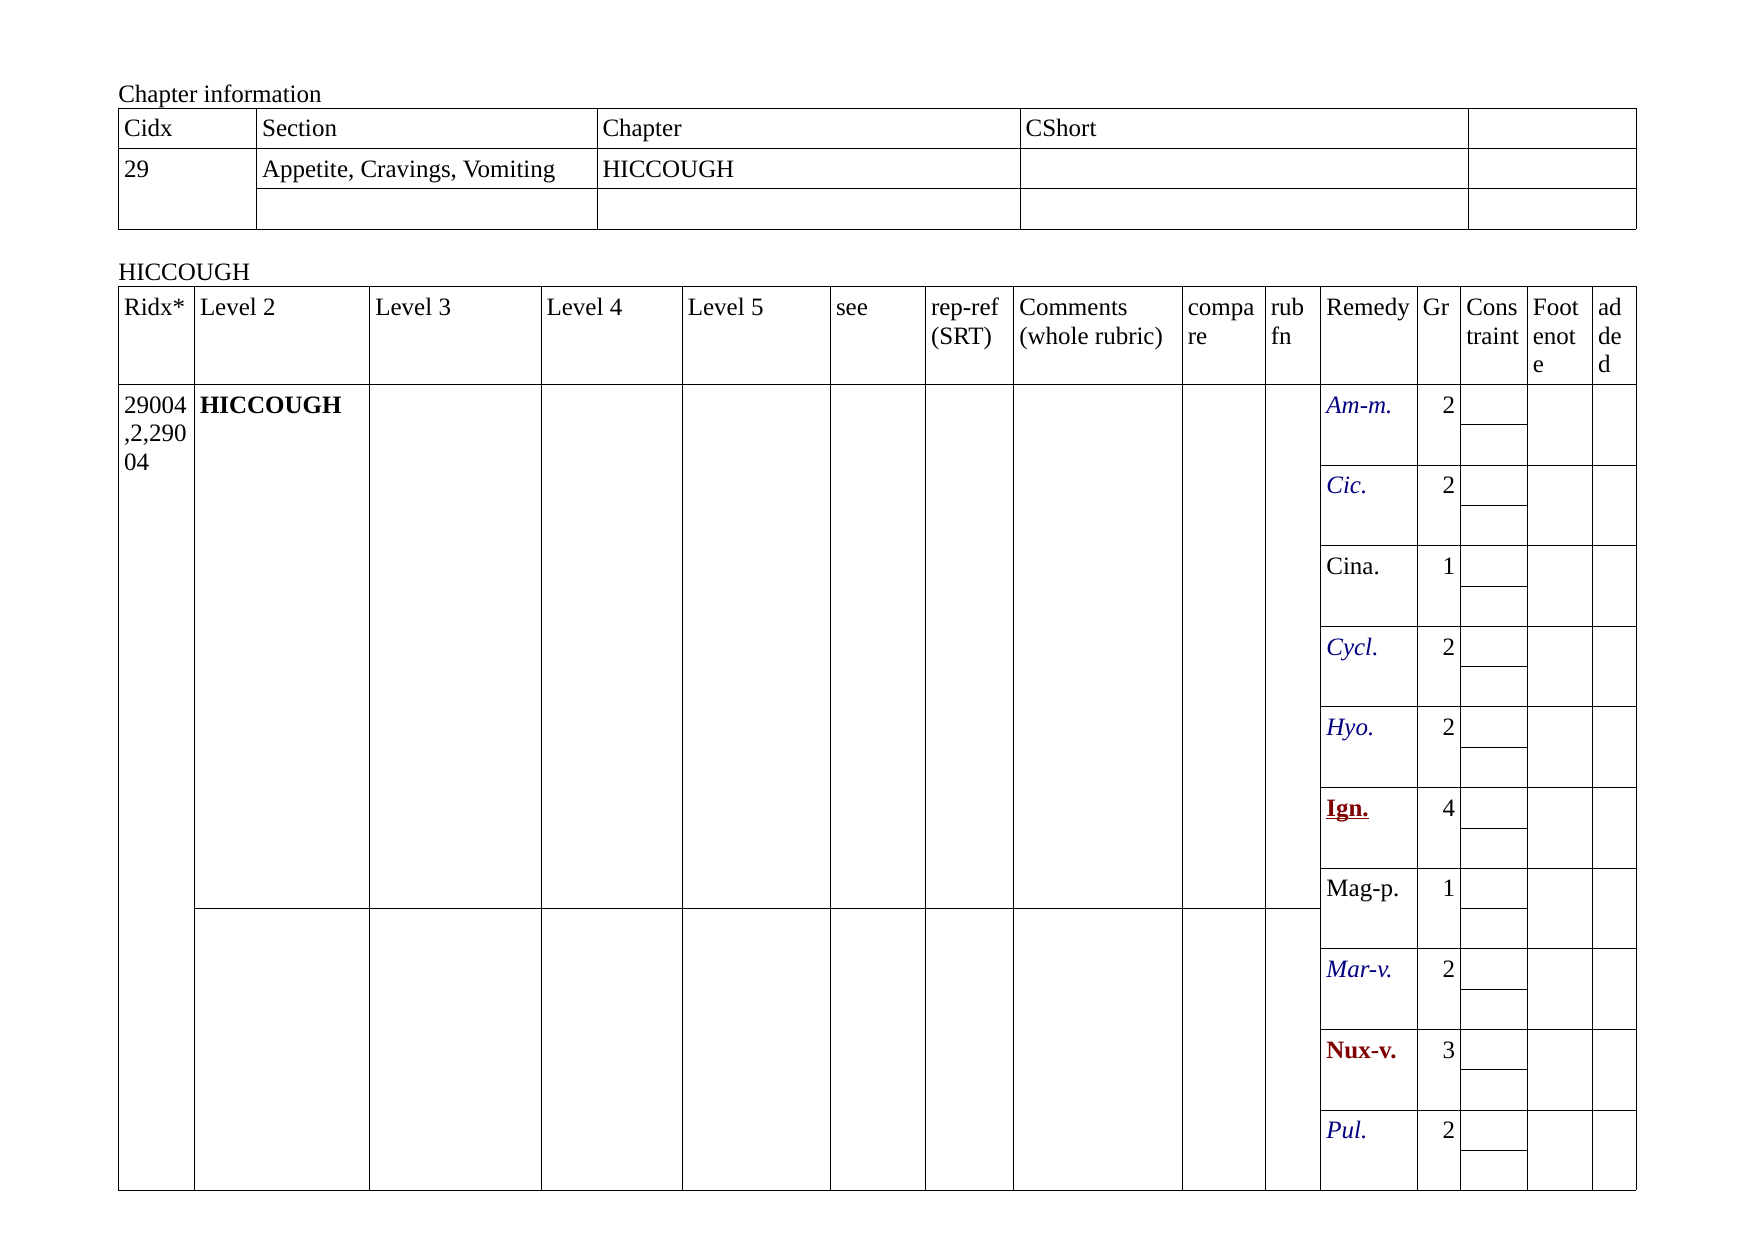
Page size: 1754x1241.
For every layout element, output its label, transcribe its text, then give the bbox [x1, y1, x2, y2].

table_cell [1593, 707, 1636, 787]
table_cell [1461, 1111, 1527, 1150]
table_cell [1461, 506, 1527, 545]
table_cell 2 [1418, 385, 1460, 464]
text Chapter information [118, 79, 1636, 108]
table_header added [1593, 287, 1636, 384]
table_cell [926, 385, 1013, 908]
table_header compare [1183, 287, 1265, 384]
table_cell [1461, 1151, 1527, 1190]
table_cell [1461, 667, 1527, 706]
table_cell [1593, 466, 1636, 545]
table_cell 2 [1418, 707, 1460, 787]
table_cell 4 [1418, 788, 1460, 868]
table_cell [683, 909, 830, 1190]
table_cell [1461, 869, 1527, 908]
table_cell [598, 189, 1020, 228]
table_cell [1461, 990, 1527, 1029]
table_header Remedy [1321, 287, 1417, 384]
table_cell 1 [1418, 546, 1460, 626]
table_cell Hyo. [1321, 707, 1417, 787]
table_cell [1021, 189, 1468, 228]
table_cell [1528, 466, 1592, 545]
table_header rub fn [1266, 287, 1320, 384]
table_header Chapter [598, 109, 1020, 148]
table_cell [1461, 627, 1527, 666]
table_cell [257, 189, 597, 228]
table_cell [1528, 627, 1592, 706]
table_cell 29 [119, 149, 256, 228]
table_cell 2 [1418, 949, 1460, 1029]
table_header CShort [1021, 109, 1468, 148]
table_cell [1461, 748, 1527, 787]
table_cell [1014, 385, 1182, 908]
table_cell 1 [1418, 869, 1460, 948]
table_cell [1528, 385, 1592, 464]
table_cell Ign. [1321, 788, 1417, 868]
table_cell Pul. [1321, 1111, 1417, 1190]
table_cell [1593, 1030, 1636, 1109]
table_cell [370, 385, 541, 908]
table_cell [831, 909, 925, 1190]
table_cell [1528, 546, 1592, 626]
table_header Level 5 [683, 287, 830, 384]
table_cell [1528, 788, 1592, 868]
table_cell [1593, 1111, 1636, 1190]
table_header Constraint [1461, 287, 1527, 384]
table_cell [1461, 587, 1527, 626]
table_cell [1014, 909, 1182, 1190]
table_cell [1461, 385, 1527, 424]
table_cell Nux-v. [1321, 1030, 1417, 1109]
table_cell [1461, 788, 1527, 827]
table_cell [1469, 149, 1636, 188]
table_cell 3 [1418, 1030, 1460, 1109]
table_header Level 3 [370, 287, 541, 384]
table_cell [1528, 1030, 1592, 1109]
table_cell Am-m. [1321, 385, 1417, 464]
table_cell [926, 909, 1013, 1190]
table_header Footenote [1528, 287, 1592, 384]
table_cell HICCOUGH [598, 149, 1020, 188]
table_cell [1528, 949, 1592, 1029]
table_cell 29004,2,29004 [119, 385, 194, 1190]
table_cell [1461, 425, 1527, 464]
table_cell [1461, 829, 1527, 868]
table_cell [1593, 546, 1636, 626]
table_cell Cina. [1321, 546, 1417, 626]
table_cell [195, 909, 369, 1190]
table_cell [542, 909, 682, 1190]
table_cell [1593, 385, 1636, 464]
table_header Ridx* [119, 287, 194, 384]
table_cell [1183, 909, 1265, 1190]
table_cell [1593, 627, 1636, 706]
table_cell [1183, 385, 1265, 908]
table_header [1469, 109, 1636, 148]
table_cell [1461, 909, 1527, 948]
text HICCOUGH [118, 257, 1636, 286]
table_header Cidx [119, 109, 256, 148]
table_cell Appetite, Cravings, Vomiting [257, 149, 597, 188]
table_cell Hiccough [195, 385, 369, 908]
table_cell Cycl. [1321, 627, 1417, 706]
table_cell [1021, 149, 1468, 188]
table_cell [1593, 869, 1636, 948]
table_header Comments (whole rubric) [1014, 287, 1182, 384]
table_cell [683, 385, 830, 908]
table_cell [1593, 949, 1636, 1029]
table_cell Cic. [1321, 466, 1417, 545]
table_cell 2 [1418, 1111, 1460, 1190]
table_cell [1266, 385, 1320, 908]
table_cell [1593, 788, 1636, 868]
table_cell [542, 385, 682, 908]
table_header Section [257, 109, 597, 148]
table_cell [1528, 1111, 1592, 1190]
table_cell [831, 385, 925, 908]
table_cell [1461, 1030, 1527, 1069]
table_header Level 4 [542, 287, 682, 384]
table_header Level 2 [195, 287, 369, 384]
table_cell [1469, 189, 1636, 228]
table_cell [1528, 869, 1592, 948]
table_cell Mag-p. [1321, 869, 1417, 948]
table_header Gr [1418, 287, 1460, 384]
table_cell Mar-v. [1321, 949, 1417, 1029]
table_cell [1528, 707, 1592, 787]
table_cell [1461, 1070, 1527, 1109]
table_cell [1461, 546, 1527, 586]
table_header see [831, 287, 925, 384]
table_cell [1461, 949, 1527, 989]
table_cell [370, 909, 541, 1190]
table_cell [1461, 466, 1527, 505]
table_cell 2 [1418, 627, 1460, 706]
table_cell 2 [1418, 466, 1460, 545]
table_cell [1461, 707, 1527, 747]
table_header rep-ref (SRT) [926, 287, 1013, 384]
table_cell [1266, 909, 1320, 1190]
